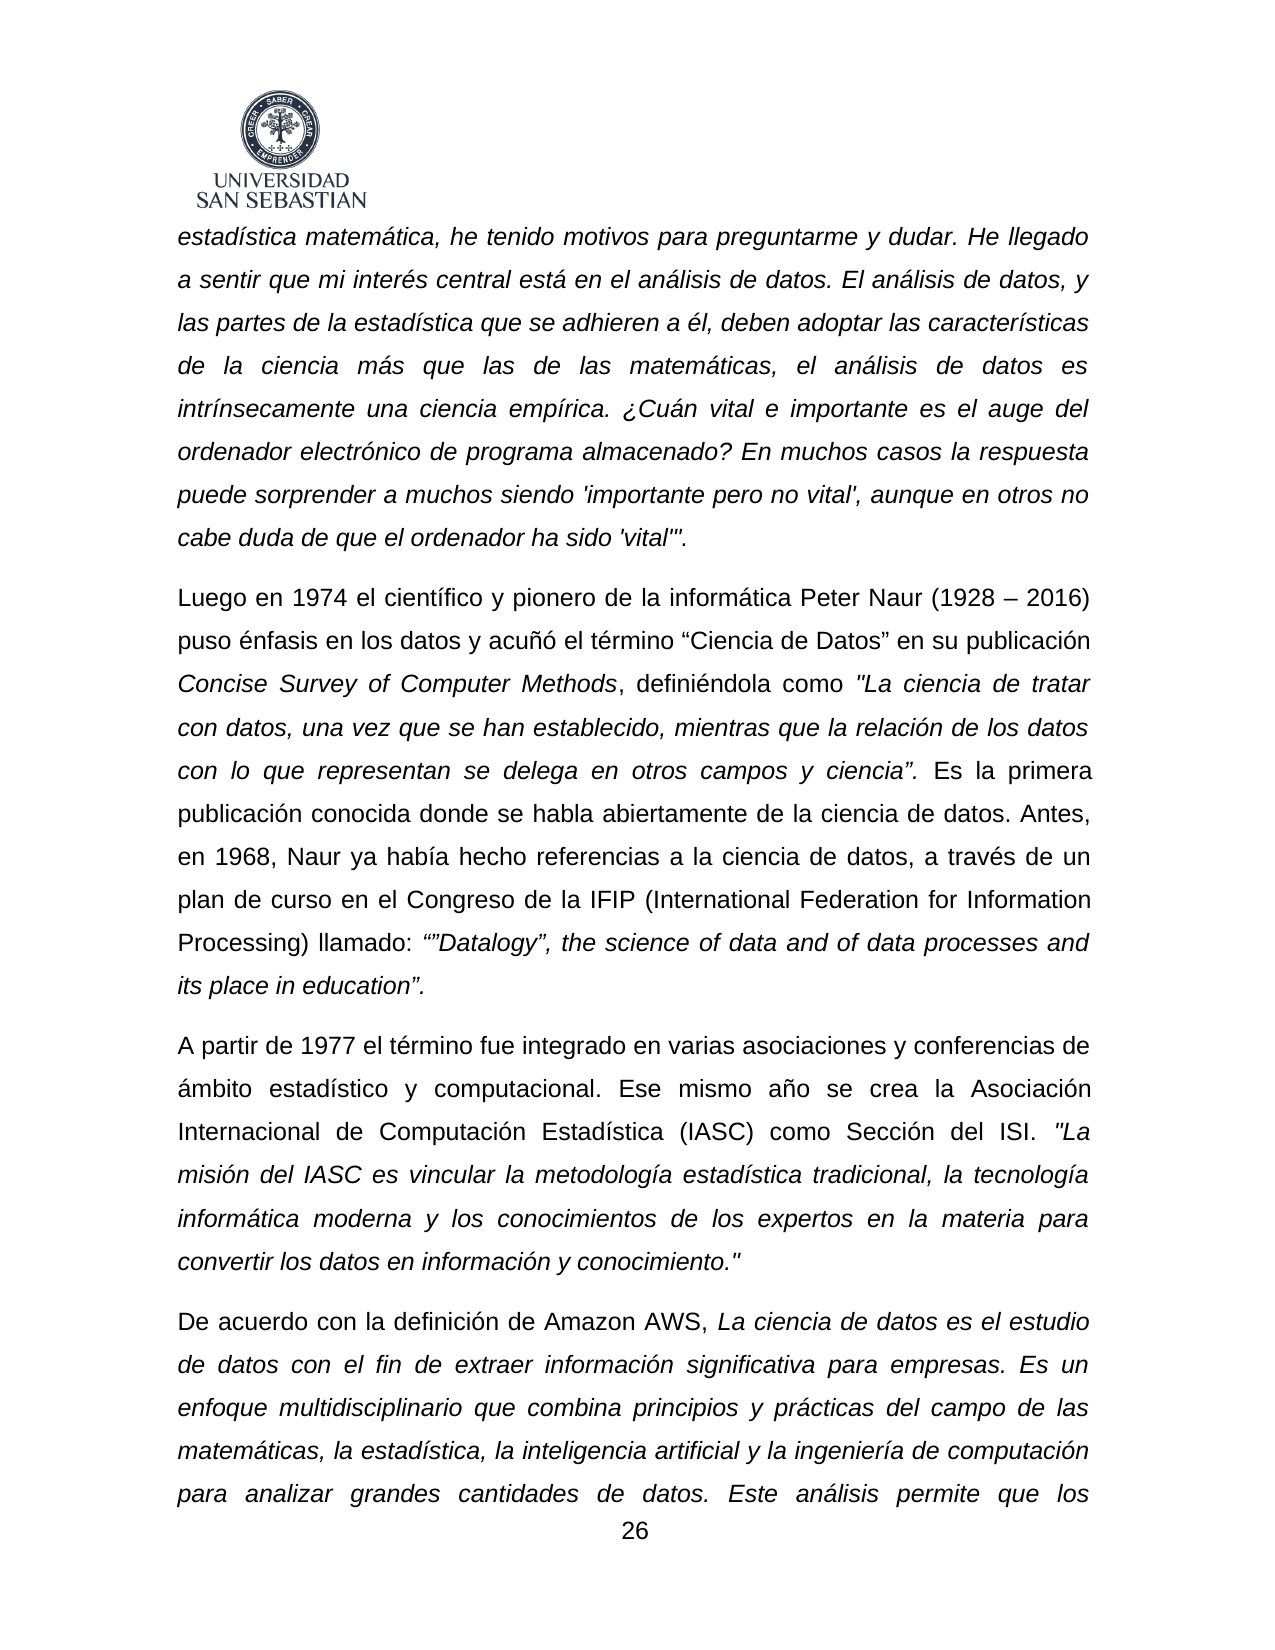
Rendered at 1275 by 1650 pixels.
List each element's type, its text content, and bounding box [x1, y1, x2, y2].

text De acuerdo con la definición de Amazon AWS, La ciencia de datos es el estudio de datos con el fin de extraer información significativa para empresas. Es un enfoque multidisciplinario que combina principios y prácticas del campo de las matemáticas, la estadística, la inteligencia artificial y la ingeniería de computación para analizar grandes cantidades de datos. Este análisis permite que los [177, 1307, 1093, 1508]
text estadística matemática, he tenido motivos para preguntarme y dudar. He llegado a sentir que mi interés central está en el análisis de datos. El análisis de datos, y las partes de la estadística que se adhieren a él, deben adoptar las características de la ciencia más que las de las matemáticas, el análisis de datos es intrínsecamente una ciencia empírica. ¿Cuán vital e importante es el auge del ordenador electrónico de programa almacenado? En muchos casos la respuesta puede sorprender a muchos siendo 'importante pero no vital', aunque en otros no cabe duda de que el ordenador ha sido 'vital'". [177, 222, 1093, 552]
text Luego en 1974 el científico y pionero de la informática Peter Naur (1928 – 2016) puso énfasis en los datos y acuñó el término “Ciencia de Datos” en su publicación Concise Survey of Computer Methods, definiéndola como "La ciencia de tratar con datos, una vez que se han establecido, mientras que la relación de los datos con lo que representan se delega en otros campos y ciencia”. Es la primera publicación conocida donde se habla abiertamente de la ciencia de datos. Antes, en 1968, Naur ya había hecho referencias a la ciencia de datos, a través de un plan de curso en el Congreso de la IFIP (International Federation for Information Processing) llamado: “”Datalogy”, the science of data and of data processes and its place in education”. [177, 583, 1093, 1000]
text A partir de 1977 el término fue integrado en varias asociaciones y conferencias de ámbito estadístico y computacional. Ese mismo año se crea la Asociación Internacional de Computación Estadística (IASC) como Sección del ISI. "La misión del IASC es vincular la metodología estadística tradicional, la tecnología informática moderna y los conocimientos de los expertos en la materia para convertir los datos en información y conocimiento." [177, 1031, 1093, 1276]
picture [177, 76, 387, 222]
